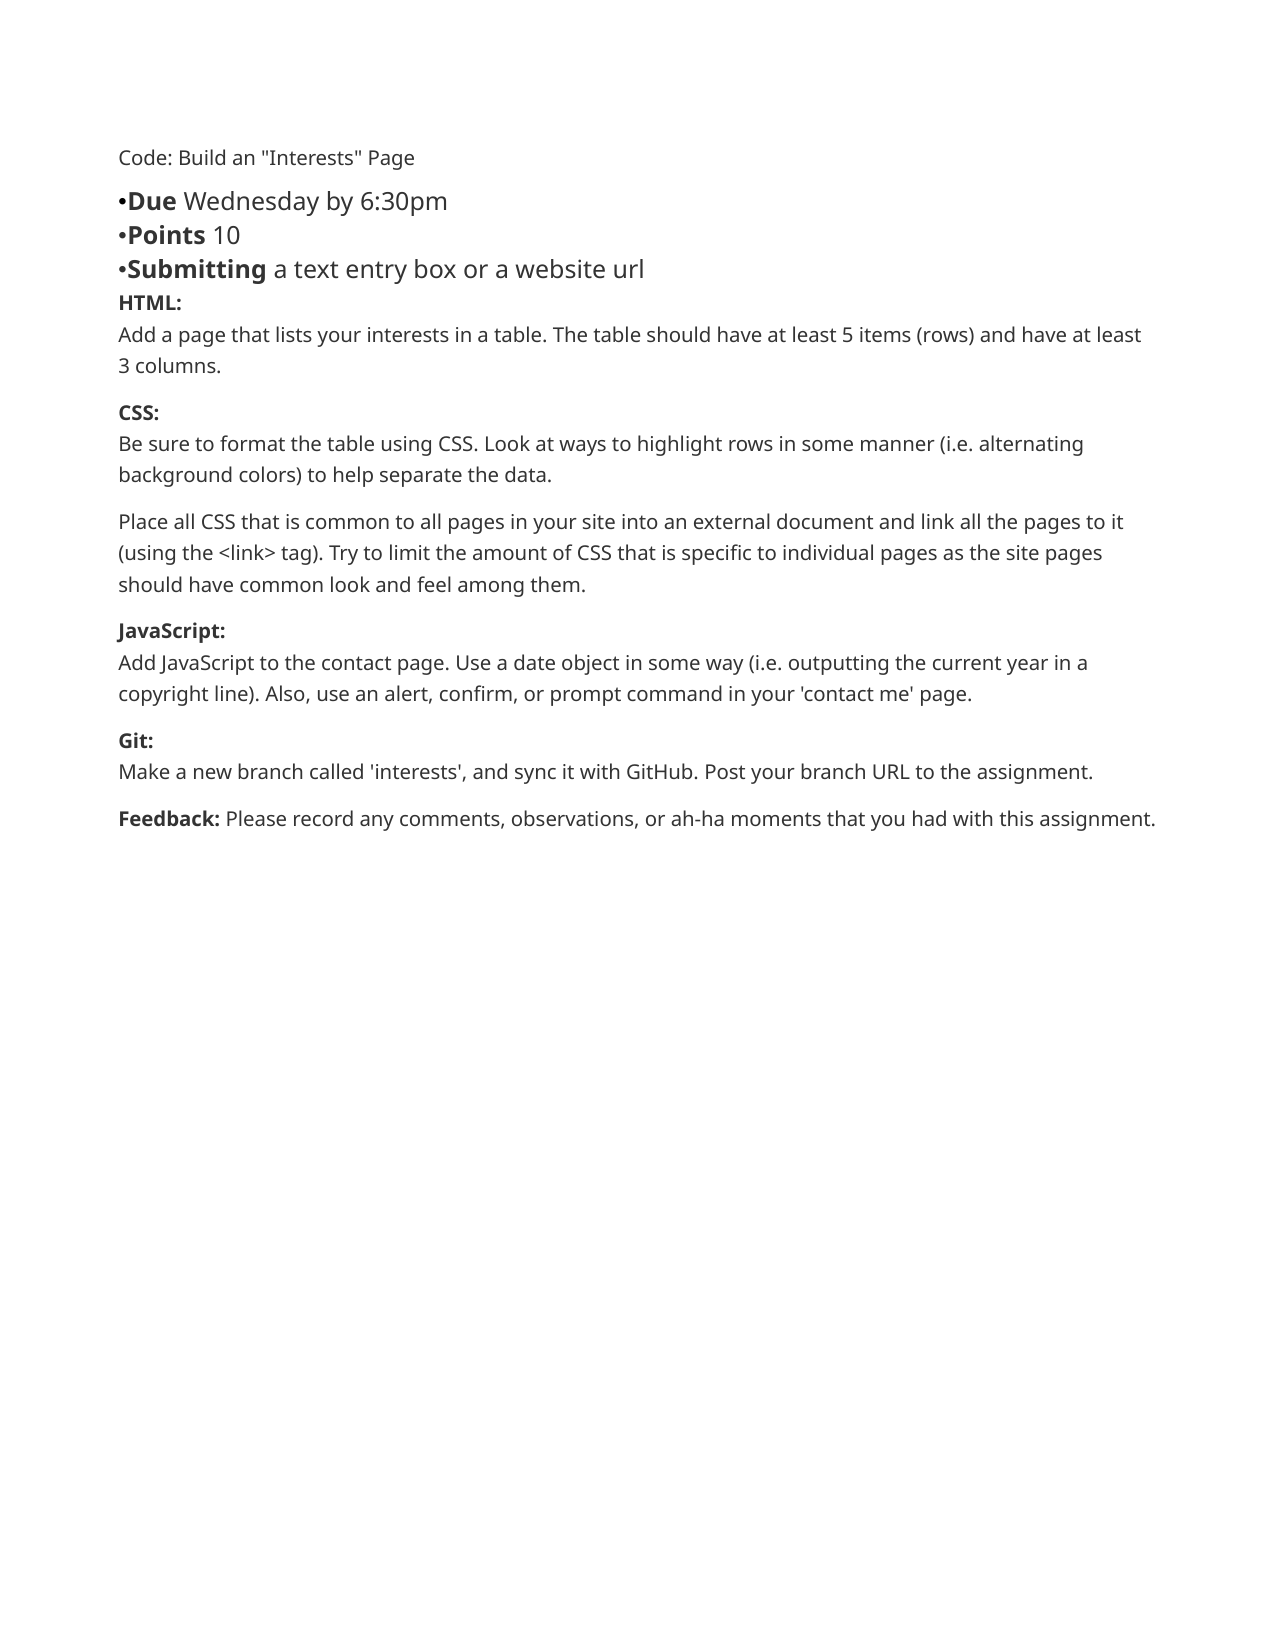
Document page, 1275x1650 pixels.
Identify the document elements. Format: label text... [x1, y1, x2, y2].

list Points 10 [118, 217, 1157, 251]
text HTML: Add a page that lists your interests in a table. The table should have at least 5 items (rows) and have at least 3 columns. [118, 286, 1157, 379]
list Due Wednesday by 6:30pm [118, 183, 1157, 217]
text Git: Make a new branch called 'interests', and sync it with GitHub. Post your branch URL to the assignment. [118, 723, 1157, 786]
text Feedback: Please record any comments, observations, or ah-ha moments that you had with this assignment. [118, 801, 1157, 832]
text Place all CSS that is common to all pages in your site into an external document and link all the pages to it (using the <link> tag). Try to limit the amount of CSS that is specific to individual pages as the site pages should have common look and feel among them. [118, 504, 1157, 598]
subtitle Code: Build an "Interests" Page [118, 143, 1157, 171]
text CSS: Be sure to format the table using CSS. Look at ways to highlight rows in some manner (i.e. alternating background colors) to help separate the data. [118, 395, 1157, 489]
list Submitting a text entry box or a website url [118, 251, 1157, 286]
text JavaScript: Add JavaScript to the contact page. Use a date object in some way (i.e. outputting the current year in a copyright line). Also, use an alert, confirm, or prompt command in your 'contact me' page. [118, 614, 1157, 707]
